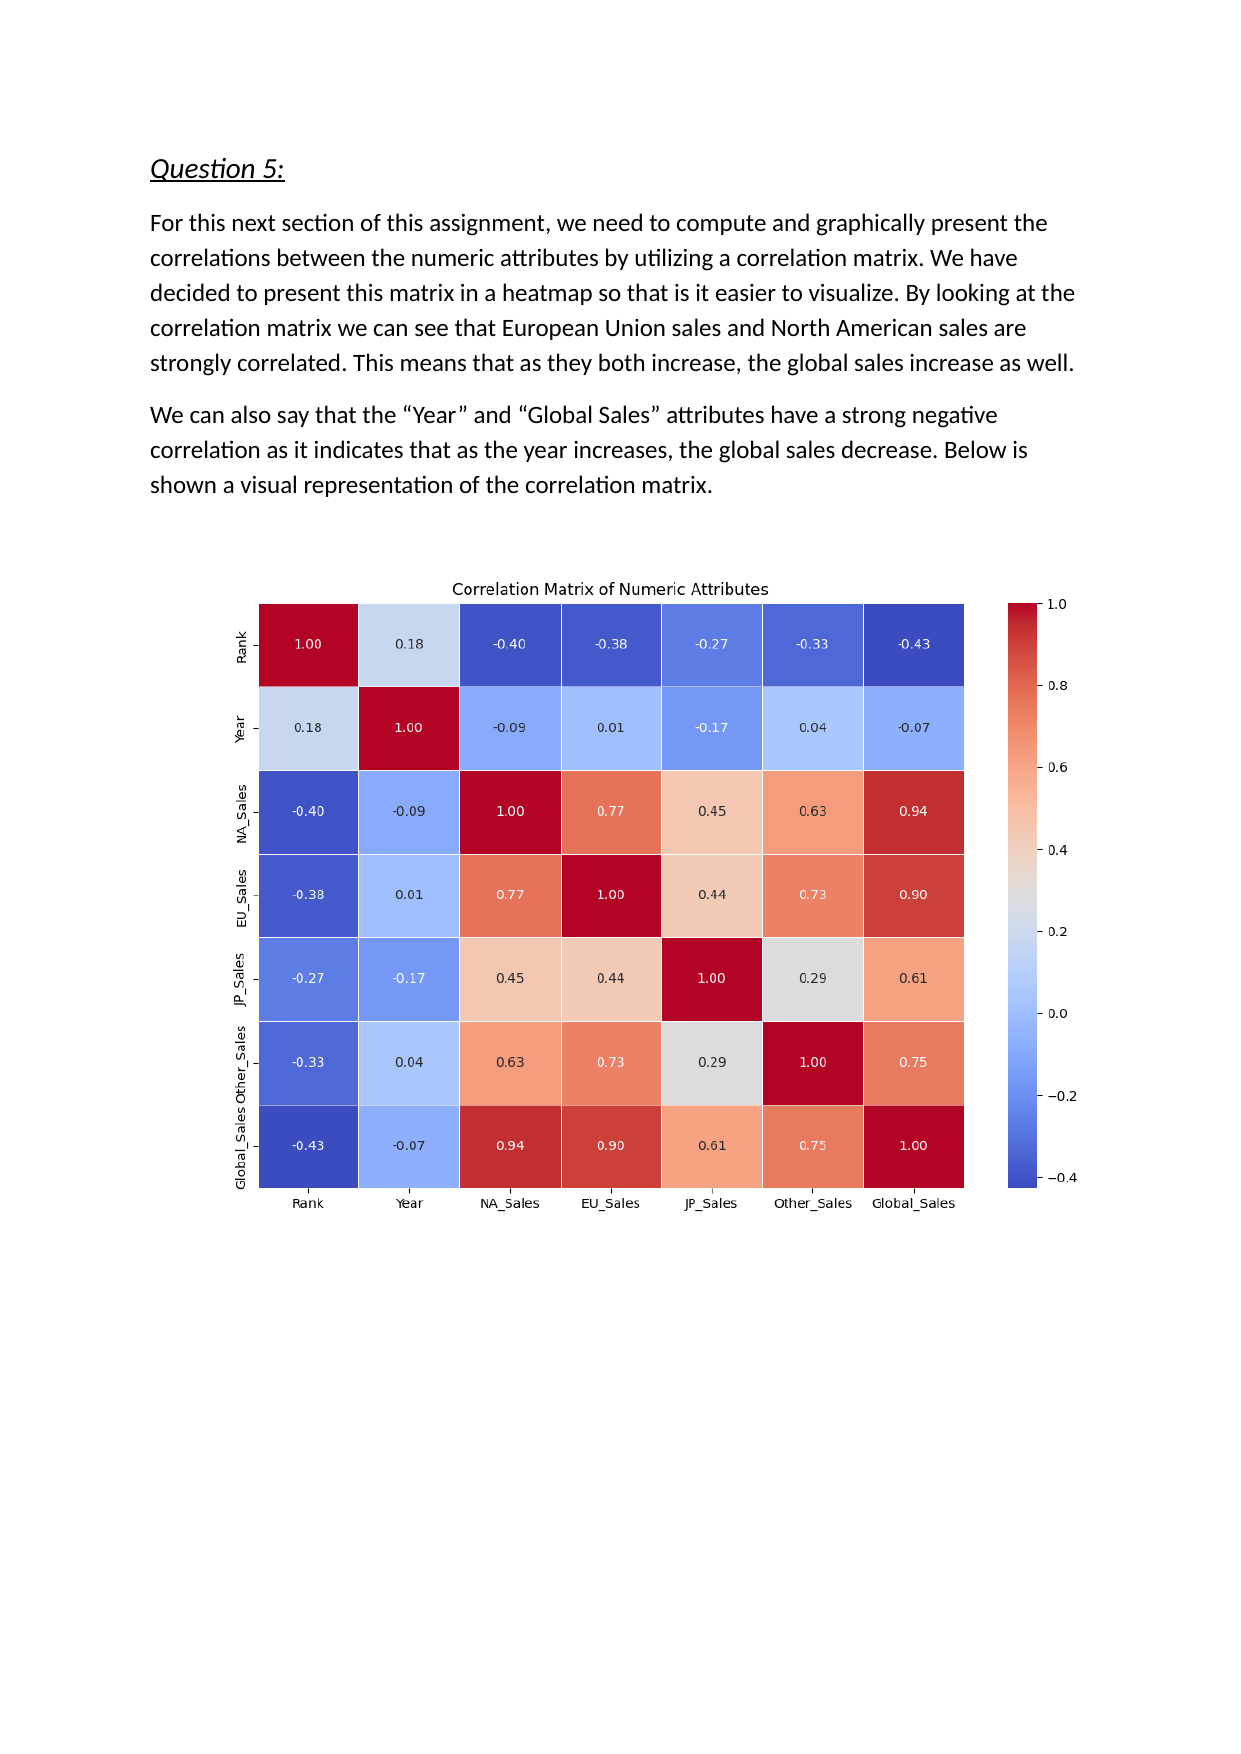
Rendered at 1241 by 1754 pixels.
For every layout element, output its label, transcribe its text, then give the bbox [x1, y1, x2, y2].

text For this next section of this assignment, we need to compute and graphically present the correlations between the numeric attributes by utilizing a correlation matrix. We have decided to present this matrix in a heatmap so that is it easier to visualize. By looking at the correlation matrix we can see that European Union sales and North American sales are strongly correlated. This means that as they both increase, the global sales increase as well. [150, 208, 1090, 378]
text We can also say that the “Year” and “Global Sales” attributes have a strong negative correlation as it indicates that as the year increases, the global sales decrease. Below is shown a visual representation of the correlation matrix. [150, 399, 1090, 500]
text Question 5: [150, 150, 1090, 186]
